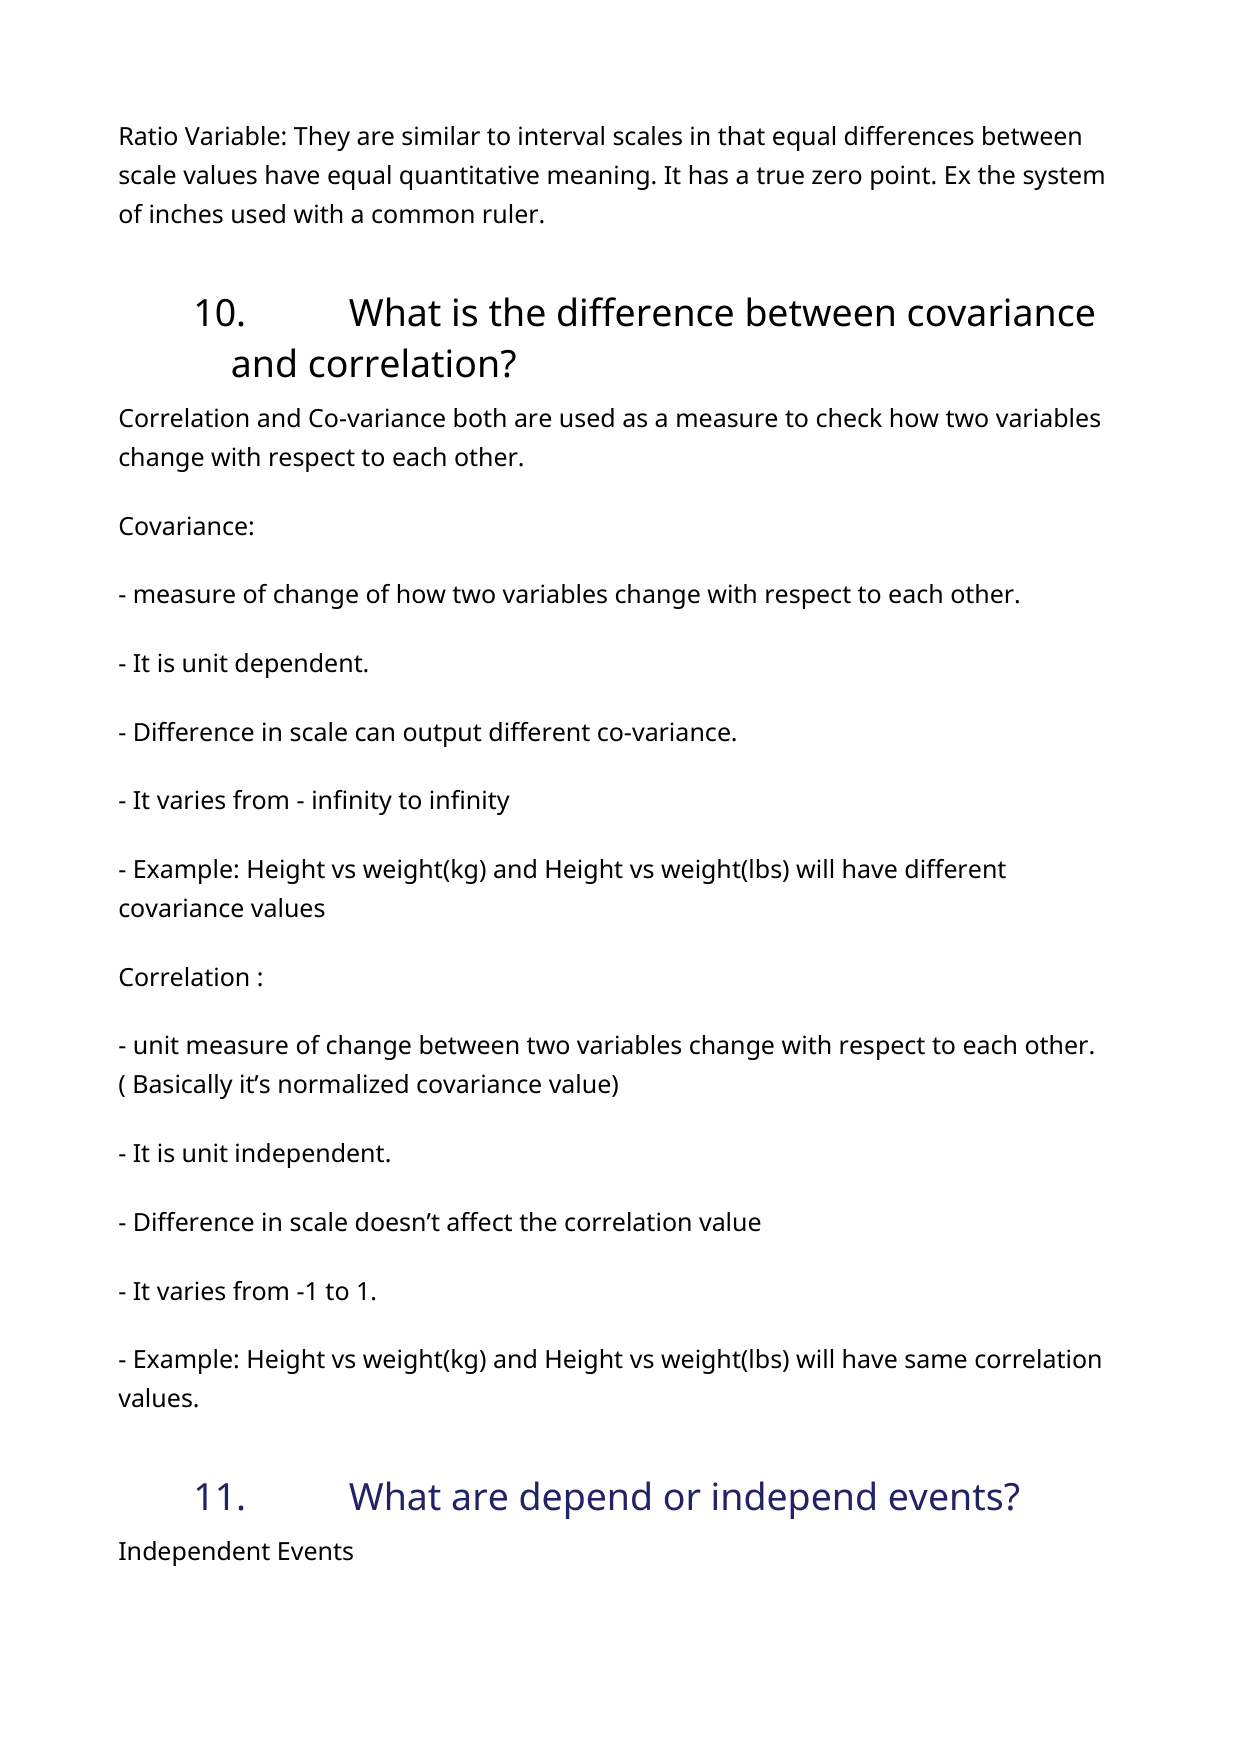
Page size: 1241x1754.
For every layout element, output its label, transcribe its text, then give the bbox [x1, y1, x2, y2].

text Ratio Variable: They are similar to interval scales in that equal differences between scale values have equal quantitative meaning. It has a true zero point. Ex the system of inches used with a common ruler. [118, 118, 1122, 231]
subtitle What is the difference between covariance and correlation? [193, 286, 1122, 388]
text Independent Events [118, 1534, 1122, 1568]
text - It is unit dependent. [118, 646, 1122, 680]
text Correlation : [118, 959, 1122, 993]
text Covariance: [118, 508, 1122, 542]
text - Difference in scale can output different co-variance. [118, 714, 1122, 748]
text Correlation and Co-variance both are used as a measure to check how two variables change with respect to each other. [118, 401, 1122, 474]
text - It is unit independent. [118, 1136, 1122, 1170]
text - It varies from - infinity to infinity [118, 783, 1122, 817]
text - unit measure of change between two variables change with respect to each other. ( Basically it’s normalized covariance value) [118, 1028, 1122, 1101]
text - Difference in scale doesn’t affect the correlation value [118, 1204, 1122, 1238]
subtitle What are depend or independ events? [193, 1470, 1122, 1521]
text - measure of change of how two variables change with respect to each other. [118, 577, 1122, 611]
text - Example: Height vs weight(kg) and Height vs weight(lbs) will have same correlation values. [118, 1342, 1122, 1415]
text - It varies from -1 to 1. [118, 1273, 1122, 1307]
text - Example: Height vs weight(kg) and Height vs weight(lbs) will have different covariance values [118, 852, 1122, 925]
